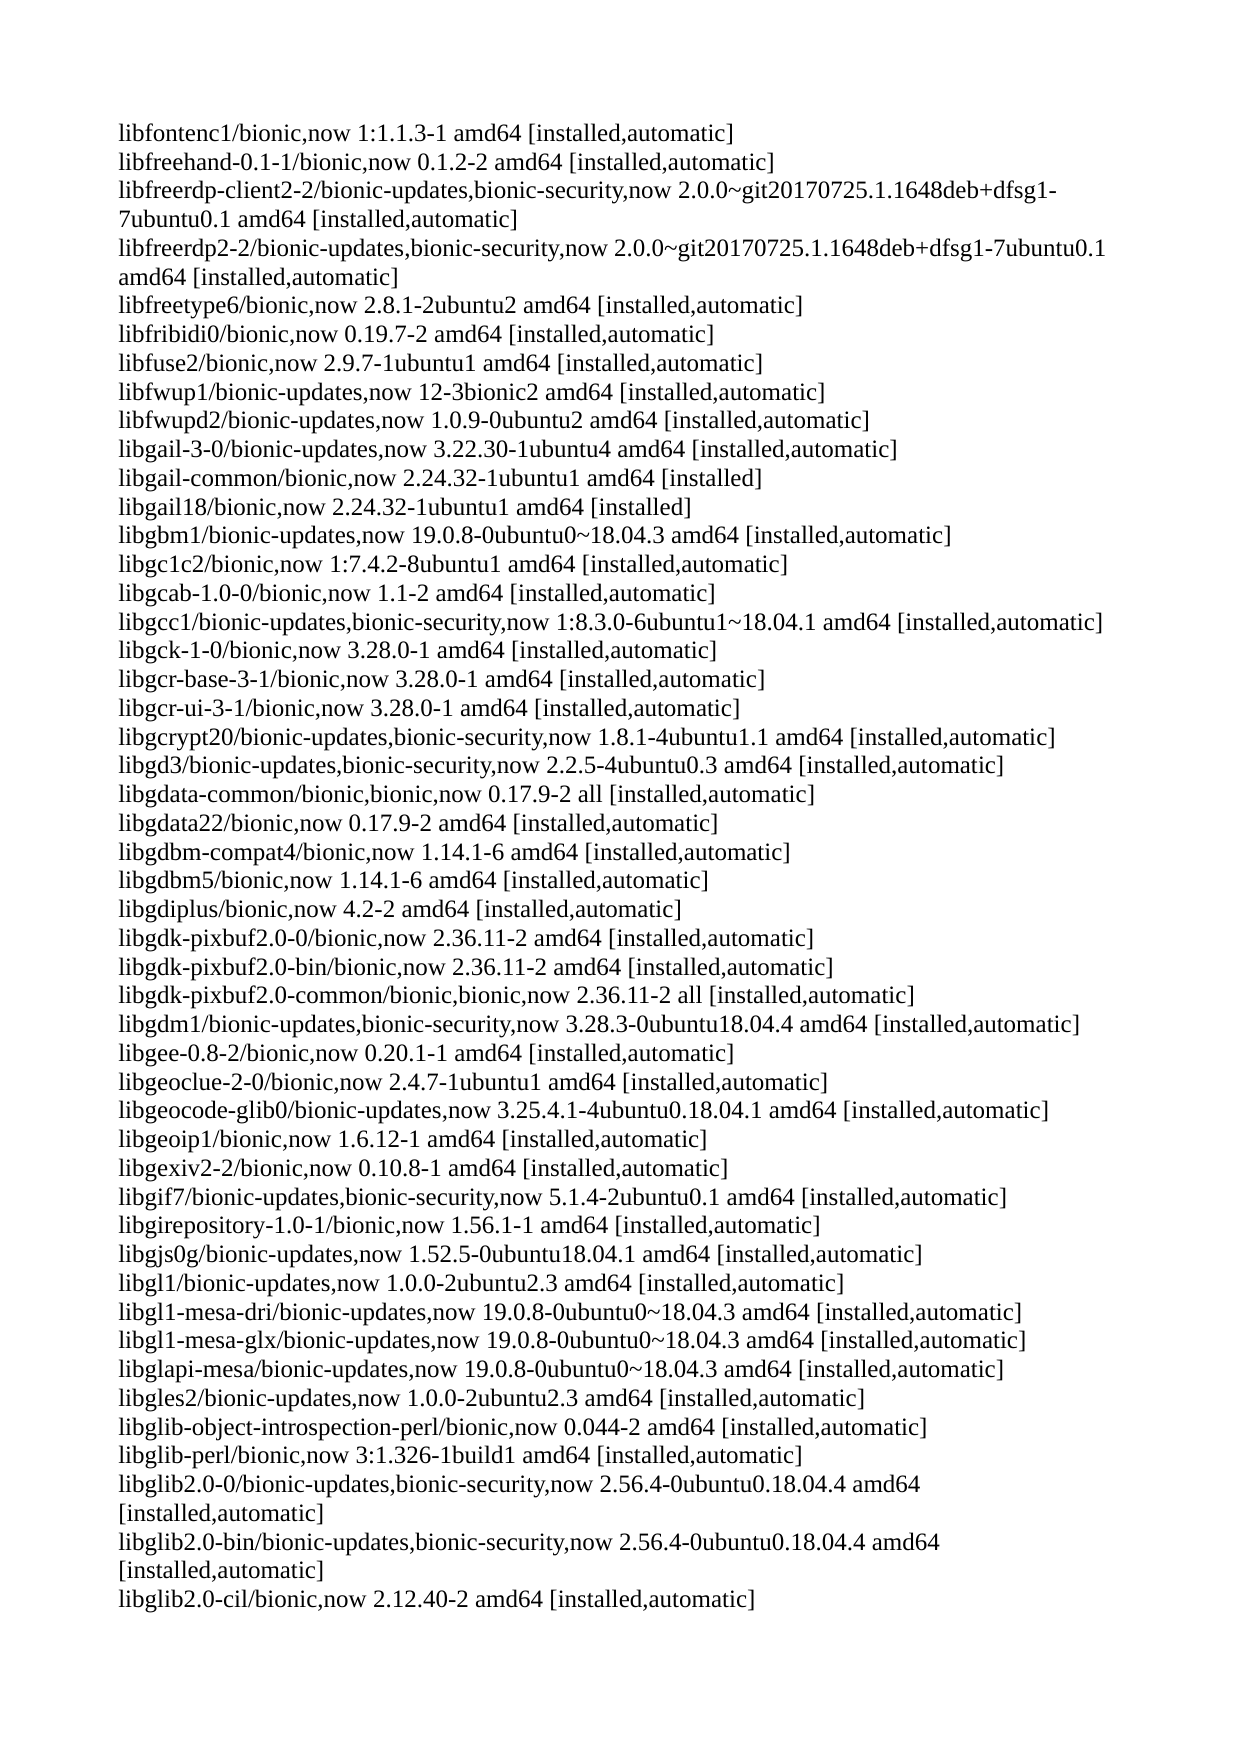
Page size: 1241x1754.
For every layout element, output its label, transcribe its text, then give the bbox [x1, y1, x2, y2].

text libglib-object-introspection-perl/bionic,now 0.044-2 amd64 [installed,automatic] [118, 1412, 1122, 1441]
text libgbm1/bionic-updates,now 19.0.8-0ubuntu0~18.04.3 amd64 [installed,automatic] [118, 521, 1122, 549]
text libgeoclue-2-0/bionic,now 2.4.7-1ubuntu1 amd64 [installed,automatic] [118, 1067, 1122, 1096]
text libgcr-base-3-1/bionic,now 3.28.0-1 amd64 [installed,automatic] [118, 664, 1122, 693]
text libgdk-pixbuf2.0-0/bionic,now 2.36.11-2 amd64 [installed,automatic] [118, 923, 1122, 952]
text libgdk-pixbuf2.0-common/bionic,bionic,now 2.36.11-2 all [installed,automatic] [118, 981, 1122, 1009]
text libgdbm-compat4/bionic,now 1.14.1-6 amd64 [installed,automatic] [118, 837, 1122, 866]
text libglib2.0-0/bionic-updates,bionic-security,now 2.56.4-0ubuntu0.18.04.4 amd64 [installed,automatic] [118, 1469, 1122, 1527]
text libgdbm5/bionic,now 1.14.1-6 amd64 [installed,automatic] [118, 866, 1122, 894]
text libglib2.0-cil/bionic,now 2.12.40-2 amd64 [installed,automatic] [118, 1584, 1122, 1613]
text libgjs0g/bionic-updates,now 1.52.5-0ubuntu18.04.1 amd64 [installed,automatic] [118, 1239, 1122, 1268]
text libgl1/bionic-updates,now 1.0.0-2ubuntu2.3 amd64 [installed,automatic] [118, 1268, 1122, 1297]
text libgc1c2/bionic,now 1:7.4.2-8ubuntu1 amd64 [installed,automatic] [118, 549, 1122, 578]
text libfwup1/bionic-updates,now 12-3bionic2 amd64 [installed,automatic] [118, 377, 1122, 406]
text libgd3/bionic-updates,bionic-security,now 2.2.5-4ubuntu0.3 amd64 [installed,automatic] [118, 751, 1122, 779]
text libgl1-mesa-glx/bionic-updates,now 19.0.8-0ubuntu0~18.04.3 amd64 [installed,automatic] [118, 1326, 1122, 1354]
text libgif7/bionic-updates,bionic-security,now 5.1.4-2ubuntu0.1 amd64 [installed,automatic] [118, 1182, 1122, 1211]
text libgail-common/bionic,now 2.24.32-1ubuntu1 amd64 [installed] [118, 463, 1122, 492]
text libgdata-common/bionic,bionic,now 0.17.9-2 all [installed,automatic] [118, 779, 1122, 808]
text libfuse2/bionic,now 2.9.7-1ubuntu1 amd64 [installed,automatic] [118, 348, 1122, 377]
text libfontenc1/bionic,now 1:1.1.3-1 amd64 [installed,automatic] [118, 118, 1122, 147]
text libfribidi0/bionic,now 0.19.7-2 amd64 [installed,automatic] [118, 319, 1122, 348]
text libgdk-pixbuf2.0-bin/bionic,now 2.36.11-2 amd64 [installed,automatic] [118, 952, 1122, 981]
text libfreehand-0.1-1/bionic,now 0.1.2-2 amd64 [installed,automatic] [118, 147, 1122, 176]
text libglapi-mesa/bionic-updates,now 19.0.8-0ubuntu0~18.04.3 amd64 [installed,automatic] [118, 1354, 1122, 1383]
text libgcab-1.0-0/bionic,now 1.1-2 amd64 [installed,automatic] [118, 578, 1122, 607]
text libgdiplus/bionic,now 4.2-2 amd64 [installed,automatic] [118, 894, 1122, 923]
text libgirepository-1.0-1/bionic,now 1.56.1-1 amd64 [installed,automatic] [118, 1211, 1122, 1239]
text libgdata22/bionic,now 0.17.9-2 amd64 [installed,automatic] [118, 808, 1122, 837]
text libgee-0.8-2/bionic,now 0.20.1-1 amd64 [installed,automatic] [118, 1038, 1122, 1067]
text libgail18/bionic,now 2.24.32-1ubuntu1 amd64 [installed] [118, 492, 1122, 521]
text libgeoip1/bionic,now 1.6.12-1 amd64 [installed,automatic] [118, 1124, 1122, 1153]
text libgexiv2-2/bionic,now 0.10.8-1 amd64 [installed,automatic] [118, 1153, 1122, 1182]
text libgles2/bionic-updates,now 1.0.0-2ubuntu2.3 amd64 [installed,automatic] [118, 1383, 1122, 1412]
text libgail-3-0/bionic-updates,now 3.22.30-1ubuntu4 amd64 [installed,automatic] [118, 434, 1122, 463]
text libgcc1/bionic-updates,bionic-security,now 1:8.3.0-6ubuntu1~18.04.1 amd64 [installed,automatic] [118, 607, 1122, 636]
text libfreetype6/bionic,now 2.8.1-2ubuntu2 amd64 [installed,automatic] [118, 291, 1122, 319]
text libglib-perl/bionic,now 3:1.326-1build1 amd64 [installed,automatic] [118, 1441, 1122, 1469]
text libgcr-ui-3-1/bionic,now 3.28.0-1 amd64 [installed,automatic] [118, 693, 1122, 722]
text libfwupd2/bionic-updates,now 1.0.9-0ubuntu2 amd64 [installed,automatic] [118, 406, 1122, 434]
text libgl1-mesa-dri/bionic-updates,now 19.0.8-0ubuntu0~18.04.3 amd64 [installed,automatic] [118, 1297, 1122, 1326]
text libgdm1/bionic-updates,bionic-security,now 3.28.3-0ubuntu18.04.4 amd64 [installed,automatic] [118, 1009, 1122, 1038]
text libgcrypt20/bionic-updates,bionic-security,now 1.8.1-4ubuntu1.1 amd64 [installed,automatic] [118, 722, 1122, 751]
text libglib2.0-bin/bionic-updates,bionic-security,now 2.56.4-0ubuntu0.18.04.4 amd64 [installed,automatic] [118, 1527, 1122, 1584]
text libfreerdp-client2-2/bionic-updates,bionic-security,now 2.0.0~git20170725.1.1648deb+dfsg1-7ubuntu0.1 amd64 [installed,automatic] [118, 176, 1122, 233]
text libgeocode-glib0/bionic-updates,now 3.25.4.1-4ubuntu0.18.04.1 amd64 [installed,automatic] [118, 1096, 1122, 1124]
text libgck-1-0/bionic,now 3.28.0-1 amd64 [installed,automatic] [118, 636, 1122, 664]
text libfreerdp2-2/bionic-updates,bionic-security,now 2.0.0~git20170725.1.1648deb+dfsg1-7ubuntu0.1 amd64 [installed,automatic] [118, 233, 1122, 291]
